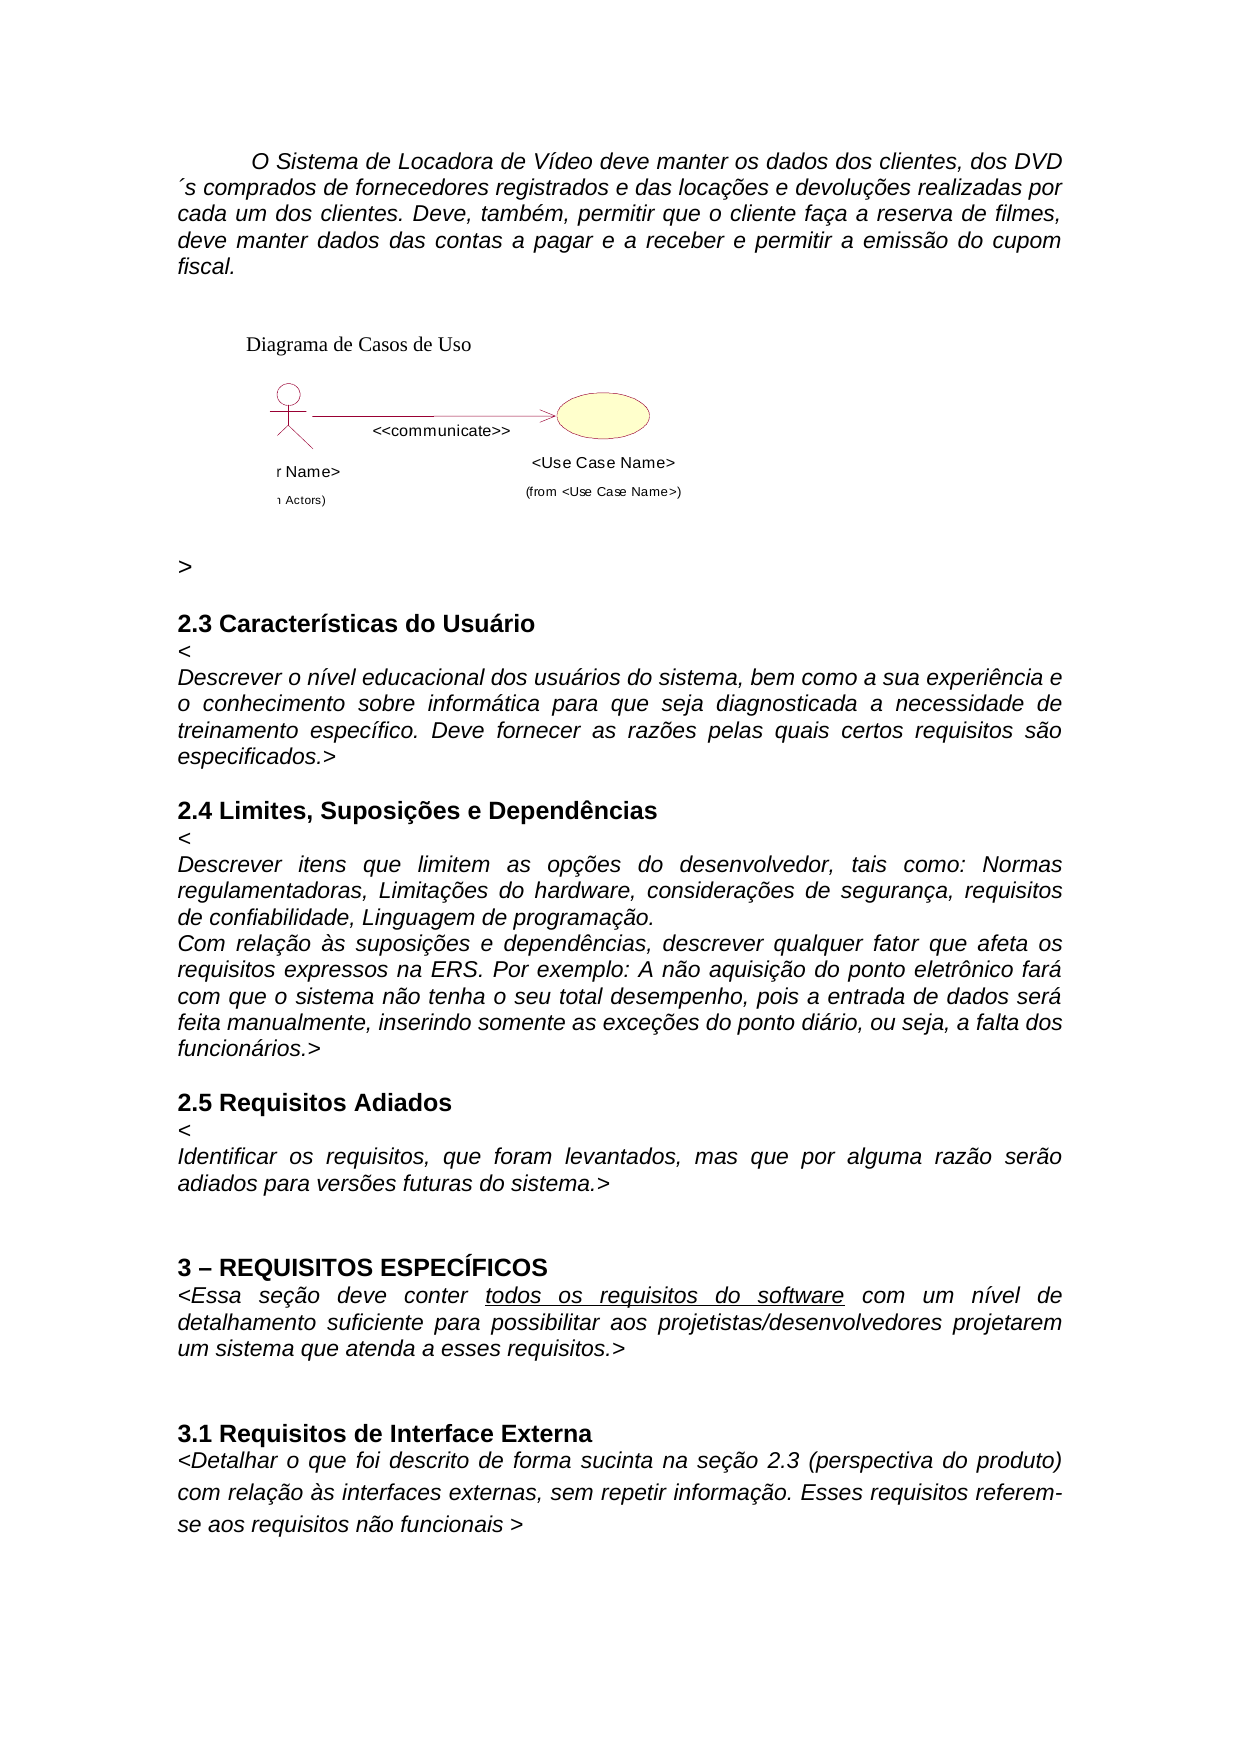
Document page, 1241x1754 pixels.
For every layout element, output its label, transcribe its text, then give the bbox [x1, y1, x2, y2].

text 2.5 Requisitos Adiados [177, 1088, 1063, 1117]
text O Sistema de Locadora de Vídeo deve manter os dados dos clientes, dos DVD´s comprados de fornecedores registrados e das locações e devoluções realizadas por cada um dos clientes. Deve, também, permitir que o cliente faça a reserva de filmes, deve manter dados das contas a pagar e a receber e permitir a emissão do cupom fiscal. [177, 148, 1063, 279]
text < [177, 1117, 1063, 1143]
text 3.1 Requisitos de Interface Externa [177, 1419, 1063, 1447]
text Descrever o nível educacional dos usuários do sistema, bem como a sua experiência e o conhecimento sobre informática para que seja diagnosticada a necessidade de treinamento específico. Deve fornecer as razões pelas quais certos requisitos são especificados.> [177, 664, 1063, 769]
text Descrever itens que limitem as opções do desenvolvedor, tais como: Normas regulamentadoras, Limitações do hardware, considerações de segurança, requisitos de confiabilidade, Linguagem de programação. [177, 851, 1063, 930]
text > [177, 551, 1063, 580]
text 3 – REQUISITOS ESPECÍFICOS [177, 1253, 1063, 1282]
text 2.3 Características do Usuário [177, 609, 1063, 638]
text <Essa seção deve conter todos os requisitos do software com um nível de detalhamento suficiente para possibilitar aos projetistas/desenvolvedores projetarem um sistema que atenda a esses requisitos.> [177, 1282, 1063, 1361]
text 2.4 Limites, Suposições e Dependências [177, 796, 1063, 824]
text Com relação às suposições e dependências, descrever qualquer fator que afeta os requisitos expressos na ERS. Por exemplo: A não aquisição do ponto eletrônico fará com que o sistema não tenha o seu total desempenho, pois a entrada de dados será feita manualmente, inserindo somente as exceções do ponto diário, ou seja, a falta dos funcionários.> [177, 930, 1063, 1062]
text Identificar os requisitos, que foram levantados, mas que por alguma razão serão adiados para versões futuras do sistema.> [177, 1143, 1063, 1196]
text <Detalhar o que foi descrito de forma sucinta na seção 2.3 (perspectiva do produto) com relação às interfaces externas, sem repetir informação. Esses requisitos referem-se aos requisitos não funcionais > [177, 1447, 1063, 1537]
text < [177, 824, 1063, 851]
text < [177, 638, 1063, 664]
